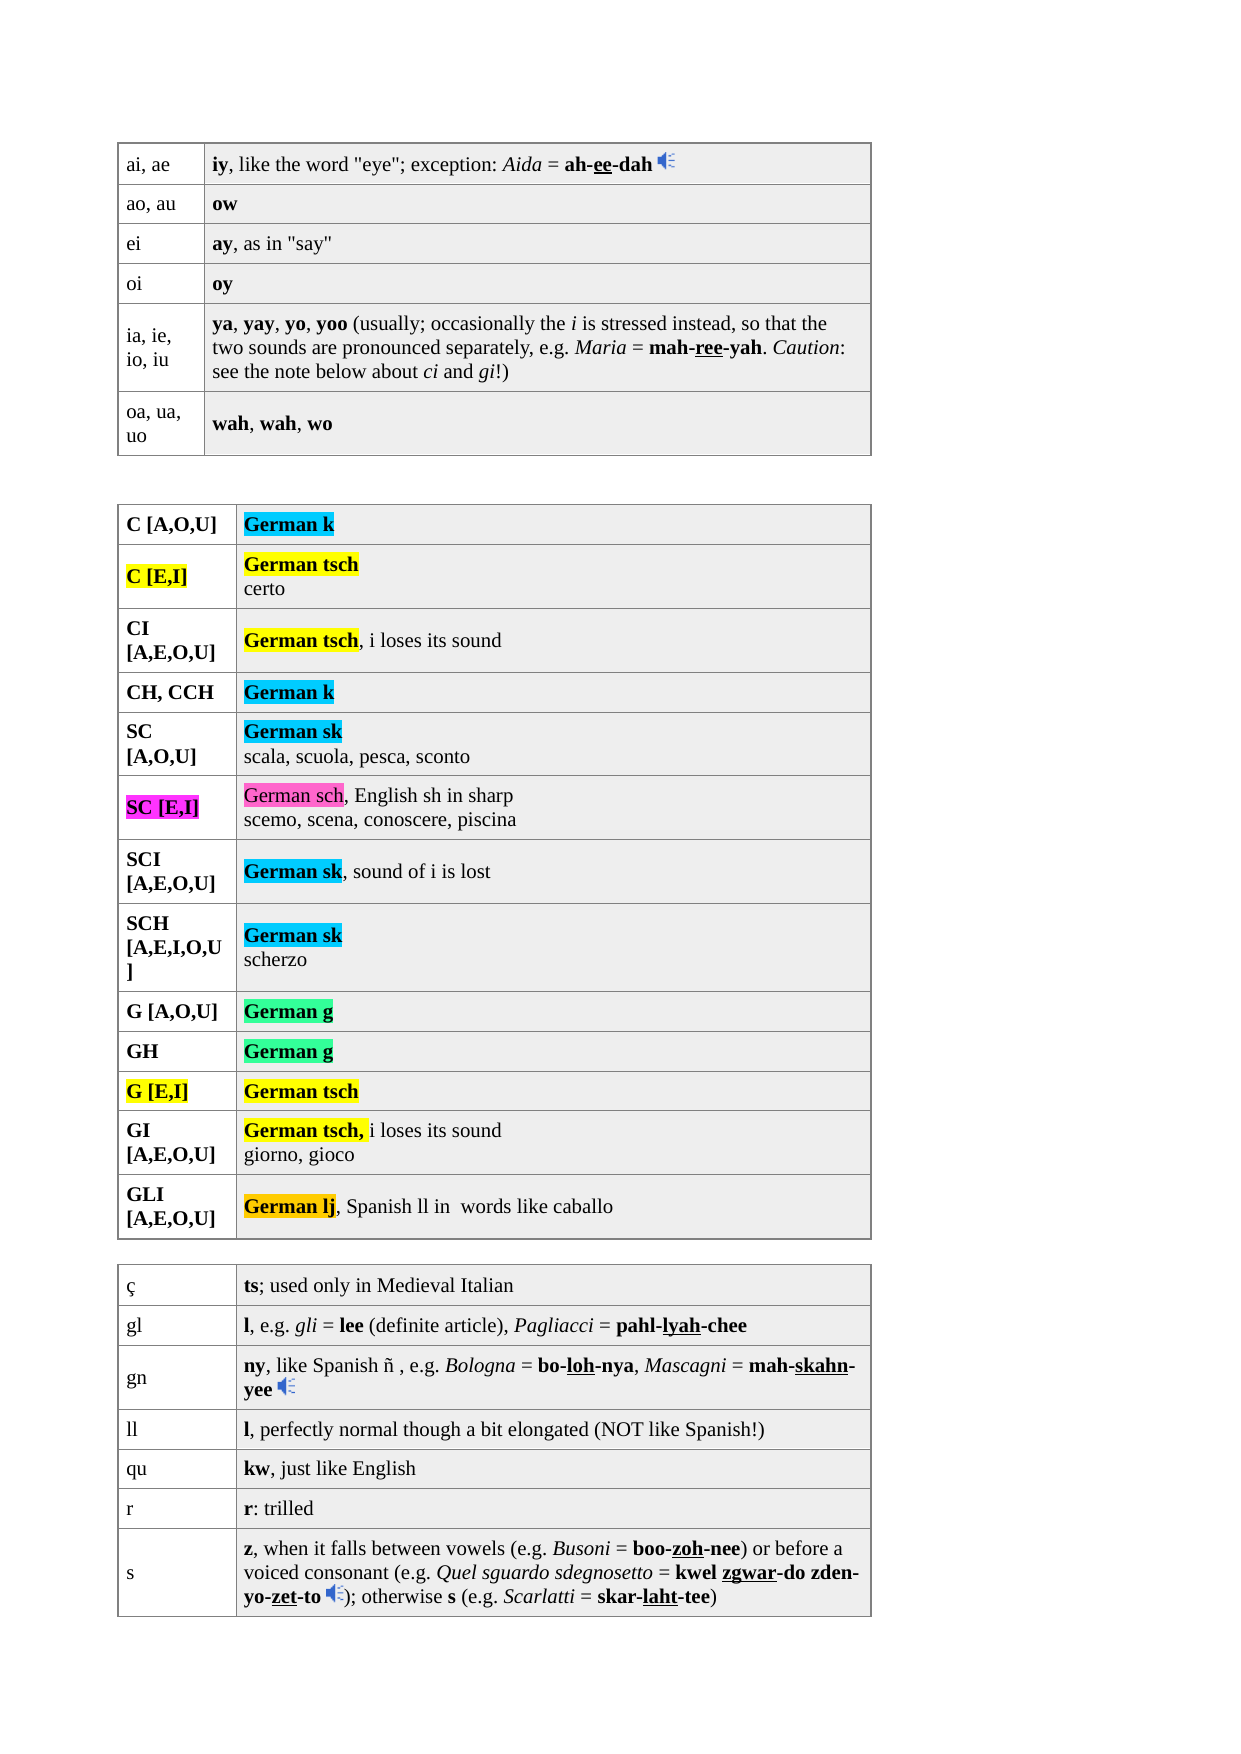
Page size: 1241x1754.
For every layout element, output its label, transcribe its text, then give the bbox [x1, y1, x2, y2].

picture [277, 1377, 295, 1397]
table_cell oa, ua, uo [119, 392, 204, 454]
picture [326, 1584, 344, 1604]
table_cell ao, au [119, 185, 204, 223]
table_cell GI [A,E,O,U] [119, 1111, 236, 1174]
table_cell German lj, Spanish ll in words like caballo [237, 1175, 870, 1238]
table_cell CH, CCH [119, 673, 236, 712]
table_cell C [E,I] [119, 545, 236, 608]
table_cell ia, ie, io, iu [119, 304, 204, 391]
table_cell German sk scala, scuola, pesca, sconto [237, 713, 870, 775]
table_cell r: trilled [237, 1489, 870, 1528]
table_cell German g [237, 992, 870, 1031]
table_header ts; used only in Medieval Italian [237, 1265, 870, 1305]
picture [657, 152, 675, 171]
table_cell ay, as in "say" [205, 224, 870, 263]
table_cell G [A,O,U] [119, 992, 236, 1031]
table_cell l, perfectly normal though a bit elongated (NOT like Spanish!) [237, 1410, 870, 1448]
table_cell SCI [A,E,O,U] [119, 840, 236, 903]
table_cell ow [205, 185, 870, 223]
table_header C [A,O,U] [119, 505, 236, 544]
table_cell GH [119, 1032, 236, 1071]
table_cell gl [119, 1306, 236, 1345]
table_cell German tsch, i loses its sound [237, 609, 870, 672]
table_header iy, like the word "eye"; exception: Aida = ah-ee-dah [205, 144, 870, 183]
table_cell gn [119, 1346, 236, 1409]
table_cell ei [119, 224, 204, 263]
table_cell l, e.g. gli = lee (definite article), Pagliacci = pahl-lyah-chee [237, 1306, 870, 1345]
table_cell wah, wah, wo [205, 392, 870, 454]
table_cell SCH [A,E,I,O,U] [119, 904, 236, 991]
table_cell oi [119, 264, 204, 303]
table_cell s [119, 1529, 236, 1616]
table_cell oy [205, 264, 870, 303]
table_cell G [E,I] [119, 1072, 236, 1110]
table_header German k [237, 505, 870, 544]
table_cell ll [119, 1410, 236, 1448]
table_cell ya, yay, yo, yoo (usually; occasionally the i is stressed instead, so that the two sounds are pronounced separately, e.g. Maria = mah-ree-yah. Caution: see the note below about ci and gi!) [205, 304, 870, 391]
table_cell kw, just like English [237, 1450, 870, 1488]
table_cell German tsch [237, 1072, 870, 1110]
table_cell German sch, English sh in sharp scemo, scena, conoscere, piscina [237, 776, 870, 839]
table_header ç [119, 1265, 236, 1305]
table_cell German g [237, 1032, 870, 1071]
table_cell z, when it falls between vowels (e.g. Busoni = boo-zoh-nee) or before a voiced consonant (e.g. Quel sguardo sdegnosetto = kwel zgwar-do zden-yo-zet-to ); otherwise s (e.g. Scarlatti = skar-laht-tee) [237, 1529, 870, 1616]
table_cell German tsch certo [237, 545, 870, 608]
table_cell SC [A,O,U] [119, 713, 236, 775]
table_cell r [119, 1489, 236, 1528]
table_cell qu [119, 1450, 236, 1488]
table_cell German tsch, i loses its sound giorno, gioco [237, 1111, 870, 1174]
table_cell GLI [A,E,O,U] [119, 1175, 236, 1238]
table_cell German sk, sound of i is lost [237, 840, 870, 903]
table_header ai, ae [119, 144, 204, 183]
table_cell SC [E,I] [119, 776, 236, 839]
table_cell CI [A,E,O,U] [119, 609, 236, 672]
table_cell German k [237, 673, 870, 712]
table_cell ny, like Spanish ñ , e.g. Bologna = bo-loh-nya, Mascagni = mah-skahn-yee [237, 1346, 870, 1409]
table_cell German sk scherzo [237, 904, 870, 991]
